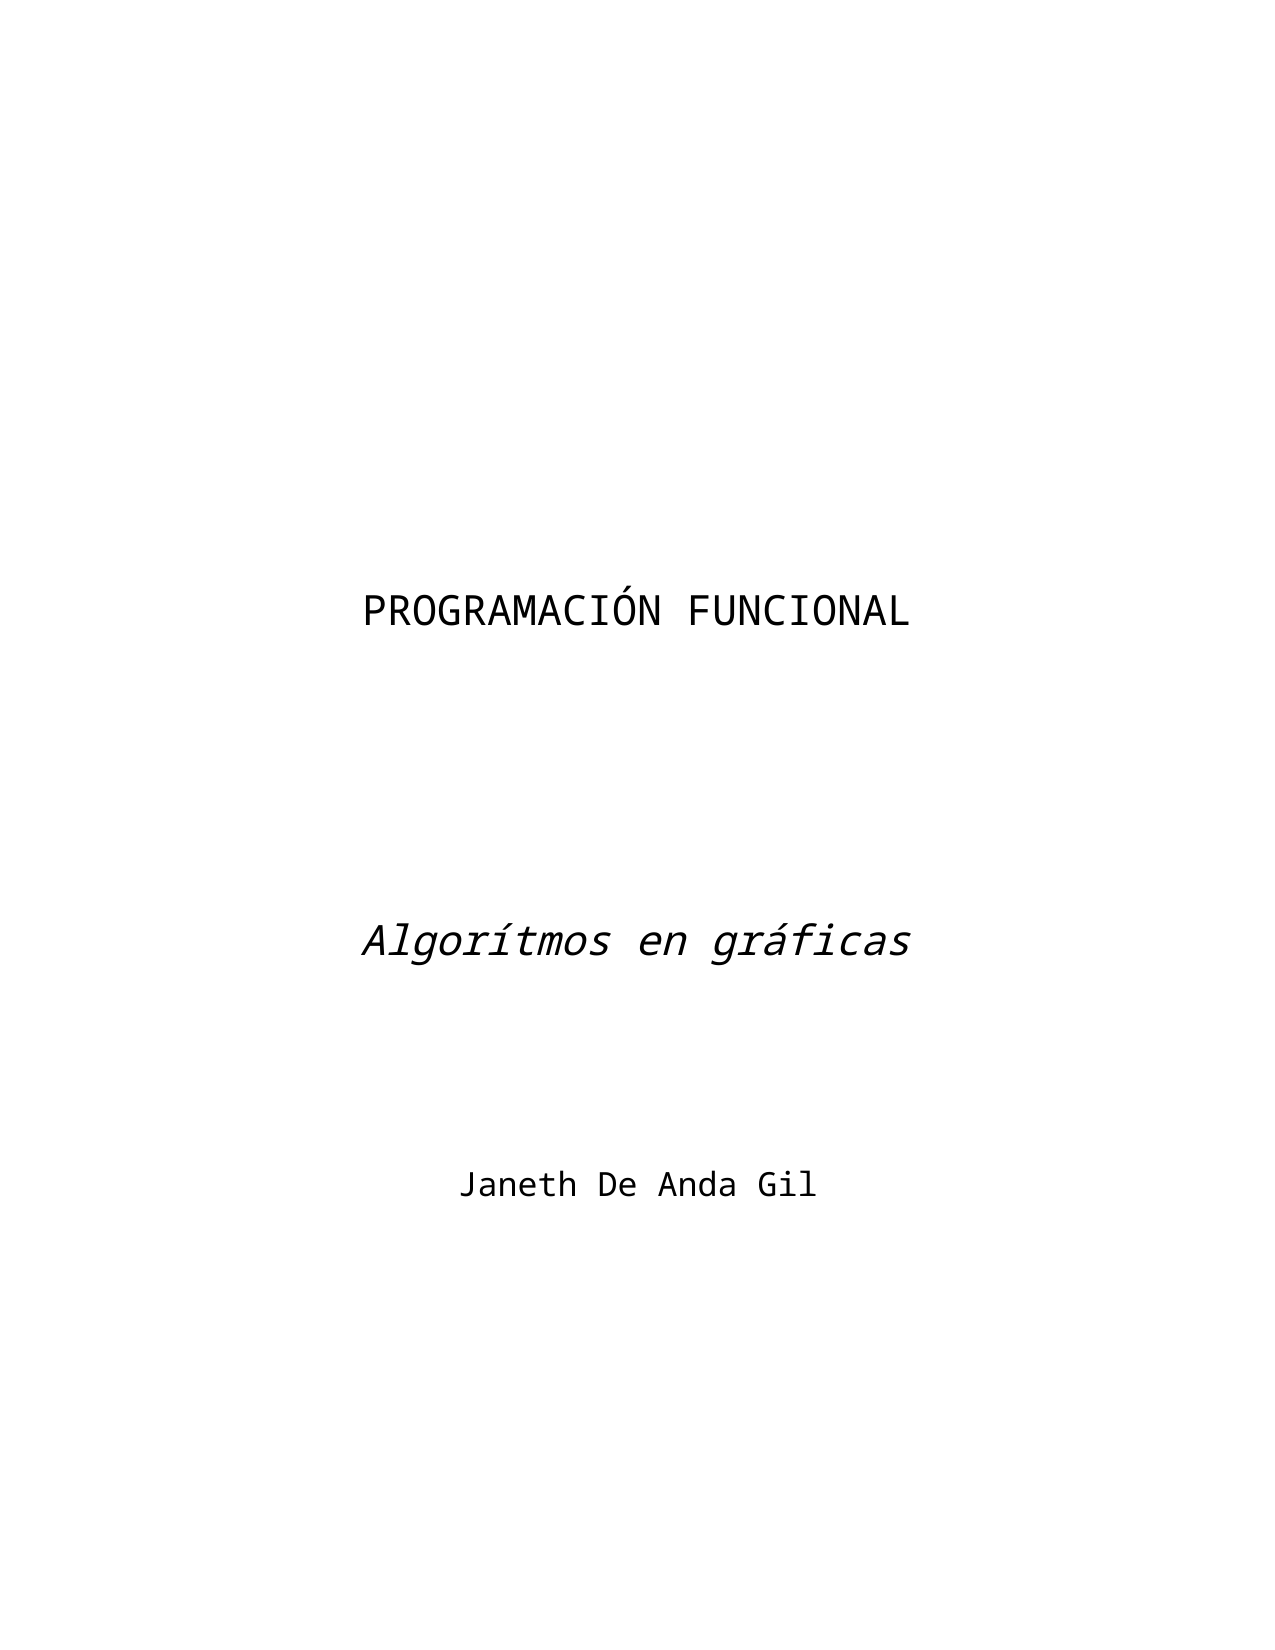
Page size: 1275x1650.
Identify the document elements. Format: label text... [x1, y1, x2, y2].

text PROGRAMACIÓN FUNCIONAL [118, 581, 1157, 638]
text Algorítmos en gráficas [118, 911, 1157, 967]
text Janeth De Anda Gil [118, 1160, 1157, 1206]
